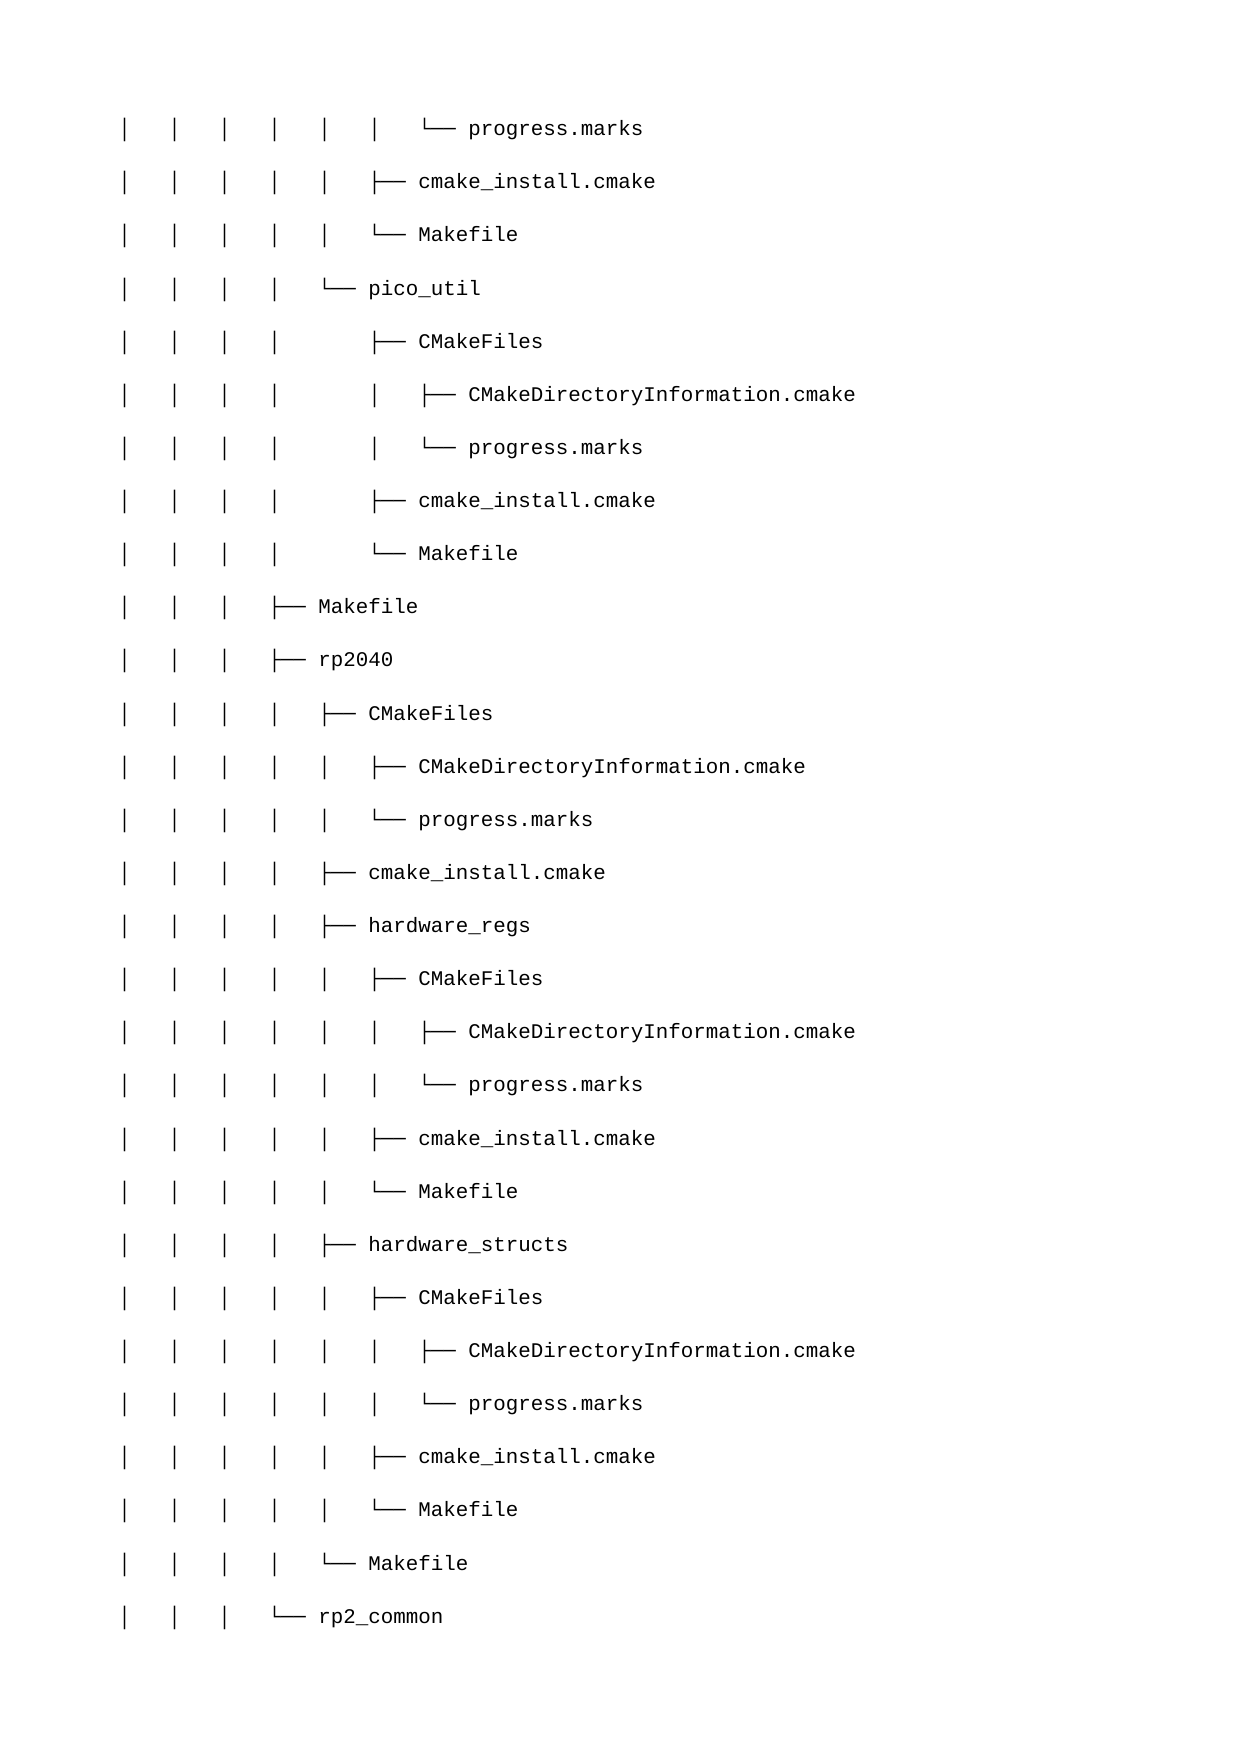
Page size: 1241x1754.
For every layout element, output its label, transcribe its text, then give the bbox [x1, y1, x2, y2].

text │ │ │ ├── rp2040 [118, 649, 1122, 673]
text │ │ │ │ │ │ ├── CMakeDirectoryInformation.cmake [118, 1021, 1122, 1045]
text │ │ │ │ │ ├── CMakeDirectoryInformation.cmake [375, 384, 424, 407]
text │ │ │ │ │ ├── CMakeDirectoryInformation.cmake [275, 756, 324, 779]
text │ │ │ │ │ │ ├── CMakeDirectoryInformation.cmake [118, 1340, 1122, 1364]
text │ │ │ │ │ └── progress.marks [125, 809, 174, 832]
text │ │ │ │ │ ├── CMakeDirectoryInformation.cmake [375, 756, 1122, 779]
text │ │ │ ├── Makefile [118, 596, 1122, 620]
text │ │ │ │ │ ├── CMakeDirectoryInformation.cmake [275, 384, 374, 407]
text │ │ │ └── rp2_common [225, 1606, 1122, 1629]
text │ │ │ │ ├── CMakeFiles [275, 331, 374, 354]
text │ │ │ │ │ └── progress.marks [175, 809, 224, 832]
text │ │ │ │ ├── hardware_structs [175, 1234, 224, 1257]
text │ │ │ │ ├── CMakeFiles [175, 331, 224, 354]
text │ │ │ │ │ ├── CMakeFiles [118, 1287, 1122, 1311]
text │ │ │ │ │ ├── cmake_install.cmake [118, 1127, 1122, 1151]
text │ │ │ │ ├── hardware_structs [275, 1234, 324, 1257]
text │ │ │ │ └── Makefile [118, 543, 1122, 567]
text │ │ │ │ │ └── progress.marks [325, 809, 1122, 832]
text │ │ │ │ │ ├── CMakeDirectoryInformation.cmake [425, 384, 1122, 407]
text │ │ │ │ │ │ └── progress.marks [118, 1074, 1122, 1098]
text │ │ │ └── rp2_common [125, 1606, 174, 1629]
text │ │ │ │ │ ├── CMakeDirectoryInformation.cmake [125, 384, 174, 407]
text │ │ │ │ │ └── progress.marks [275, 809, 324, 832]
text │ │ │ │ │ ├── CMakeDirectoryInformation.cmake [225, 384, 274, 407]
text │ │ │ │ ├── hardware_structs [325, 1234, 1122, 1257]
text │ │ │ │ │ └── progress.marks [118, 437, 1122, 461]
text │ │ │ │ │ └── Makefile [175, 1181, 224, 1204]
text │ │ │ │ ├── cmake_install.cmake [118, 490, 1122, 514]
text │ │ │ └── rp2_common [175, 1606, 224, 1629]
text │ │ │ │ │ ├── CMakeDirectoryInformation.cmake [225, 756, 274, 779]
text │ │ │ │ ├── CMakeFiles [118, 702, 1122, 726]
text │ │ │ │ ├── cmake_install.cmake [118, 862, 1122, 886]
text │ │ │ │ │ │ └── progress.marks [118, 118, 1122, 142]
text │ │ │ │ └── Makefile [118, 1552, 1122, 1576]
text │ │ │ │ ├── hardware_structs [225, 1234, 274, 1257]
text │ │ │ │ ├── CMakeFiles [375, 331, 1122, 354]
text │ │ │ │ │ ├── CMakeDirectoryInformation.cmake [175, 756, 224, 779]
text │ │ │ │ │ └── Makefile [118, 1499, 1122, 1523]
text │ │ │ │ │ └── Makefile [225, 1181, 274, 1204]
text │ │ │ │ │ └── Makefile [275, 1181, 324, 1204]
text │ │ │ │ │ ├── CMakeDirectoryInformation.cmake [175, 384, 224, 407]
text │ │ │ │ │ │ └── progress.marks [118, 1393, 1122, 1417]
text │ │ │ │ │ └── Makefile [125, 1181, 174, 1204]
text │ │ │ │ │ └── progress.marks [225, 809, 274, 832]
text │ │ │ │ │ └── Makefile [118, 224, 1122, 248]
text │ │ │ │ │ └── Makefile [325, 1181, 1122, 1204]
text │ │ │ │ ├── hardware_regs [118, 915, 1122, 939]
text │ │ │ │ │ ├── cmake_install.cmake [118, 171, 1122, 195]
text │ │ │ │ ├── CMakeFiles [125, 331, 174, 354]
text │ │ │ │ │ ├── CMakeFiles [118, 968, 1122, 992]
text │ │ │ │ ├── hardware_structs [125, 1234, 174, 1257]
text │ │ │ │ ├── CMakeFiles [225, 331, 274, 354]
text │ │ │ │ │ ├── CMakeDirectoryInformation.cmake [125, 756, 174, 779]
text │ │ │ │ │ ├── cmake_install.cmake [118, 1446, 1122, 1470]
text │ │ │ │ │ ├── CMakeDirectoryInformation.cmake [325, 756, 374, 779]
text │ │ │ │ └── pico_util [118, 277, 1122, 301]
